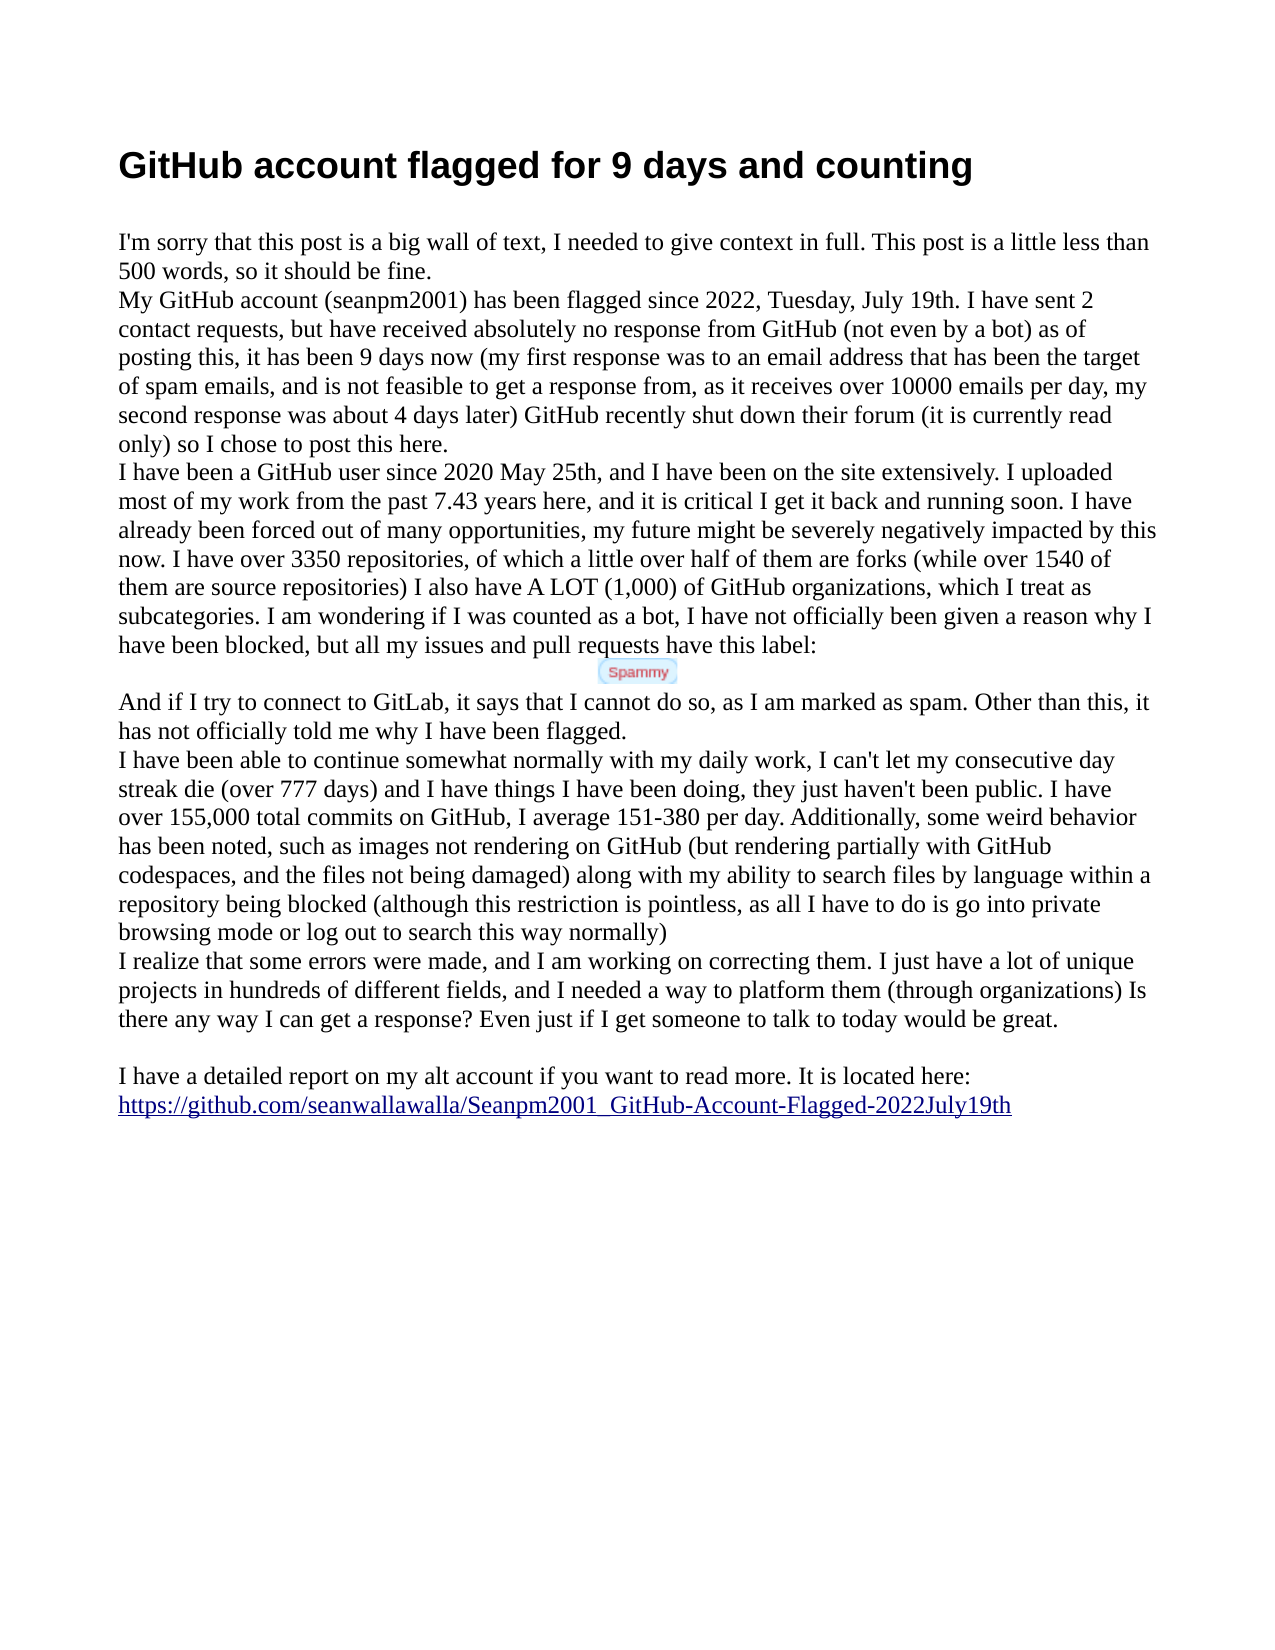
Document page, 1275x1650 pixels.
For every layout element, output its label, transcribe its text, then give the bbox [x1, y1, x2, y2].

text My GitHub account (seanpm2001) has been flagged since 2022, Tuesday, July 19th. I have sent 2 contact requests, but have received absolutely no response from GitHub (not even by a bot) as of posting this, it has been 9 days now (my first response was to an email address that has been the target of spam emails, and is not feasible to get a response from, as it receives over 10000 emails per day, my second response was about 4 days later) GitHub recently shut down their forum (it is currently read only) so I chose to post this here. [118, 285, 1157, 457]
text I have been a GitHub user since 2020 May 25th, and I have been on the site extensively. I uploaded most of my work from the past 7.43 years here, and it is critical I get it back and running soon. I have already been forced out of many opportunities, my future might be severely negatively impacted by this now. I have over 3350 repositories, of which a little over half of them are forks (while over 1540 of them are source repositories) I also have A LOT (1,000) of GitHub organizations, which I treat as subcategories. I am wondering if I was counted as a bot, I have not officially been given a reason why I have been blocked, but all my issues and pull requests have this label: [118, 457, 1157, 659]
text I have been able to continue somewhat normally with my daily work, I can't let my consecutive day streak die (over 777 days) and I have things I have been doing, they just haven't been public. I have over 155,000 total commits on GitHub, I average 151-380 per day. Additionally, some weird behavior has been noted, such as images not rendering on GitHub (but rendering partially with GitHub codespaces, and the files not being damaged) along with my ability to search files by language within a repository being blocked (although this restriction is pointless, as all I have to do is go into private browsing mode or log out to search this way normally) [118, 745, 1157, 946]
text I have a detailed report on my alt account if you want to read more. It is located here: https://github.com/seanwallawalla/Seanpm2001_GitHub-Account-Flagged-2022July19th [118, 1061, 1157, 1119]
text I'm sorry that this post is a big wall of text, I needed to give context in full. This post is a little less than 500 words, so it should be fine. [118, 227, 1157, 285]
subtitle GitHub account flagged for 9 days and counting [118, 143, 1157, 186]
text I realize that some errors were made, and I am working on correcting them. I just have a lot of unique projects in hundreds of different fields, and I needed a way to platform them (through organizations) Is there any way I can get a response? Even just if I get someone to talk to today would be great. [118, 946, 1157, 1032]
text And if I try to connect to GitLab, it says that I cannot do so, as I am marked as spam. Other than this, it has not officially told me why I have been flagged. [118, 687, 1157, 745]
picture [597, 658, 678, 684]
